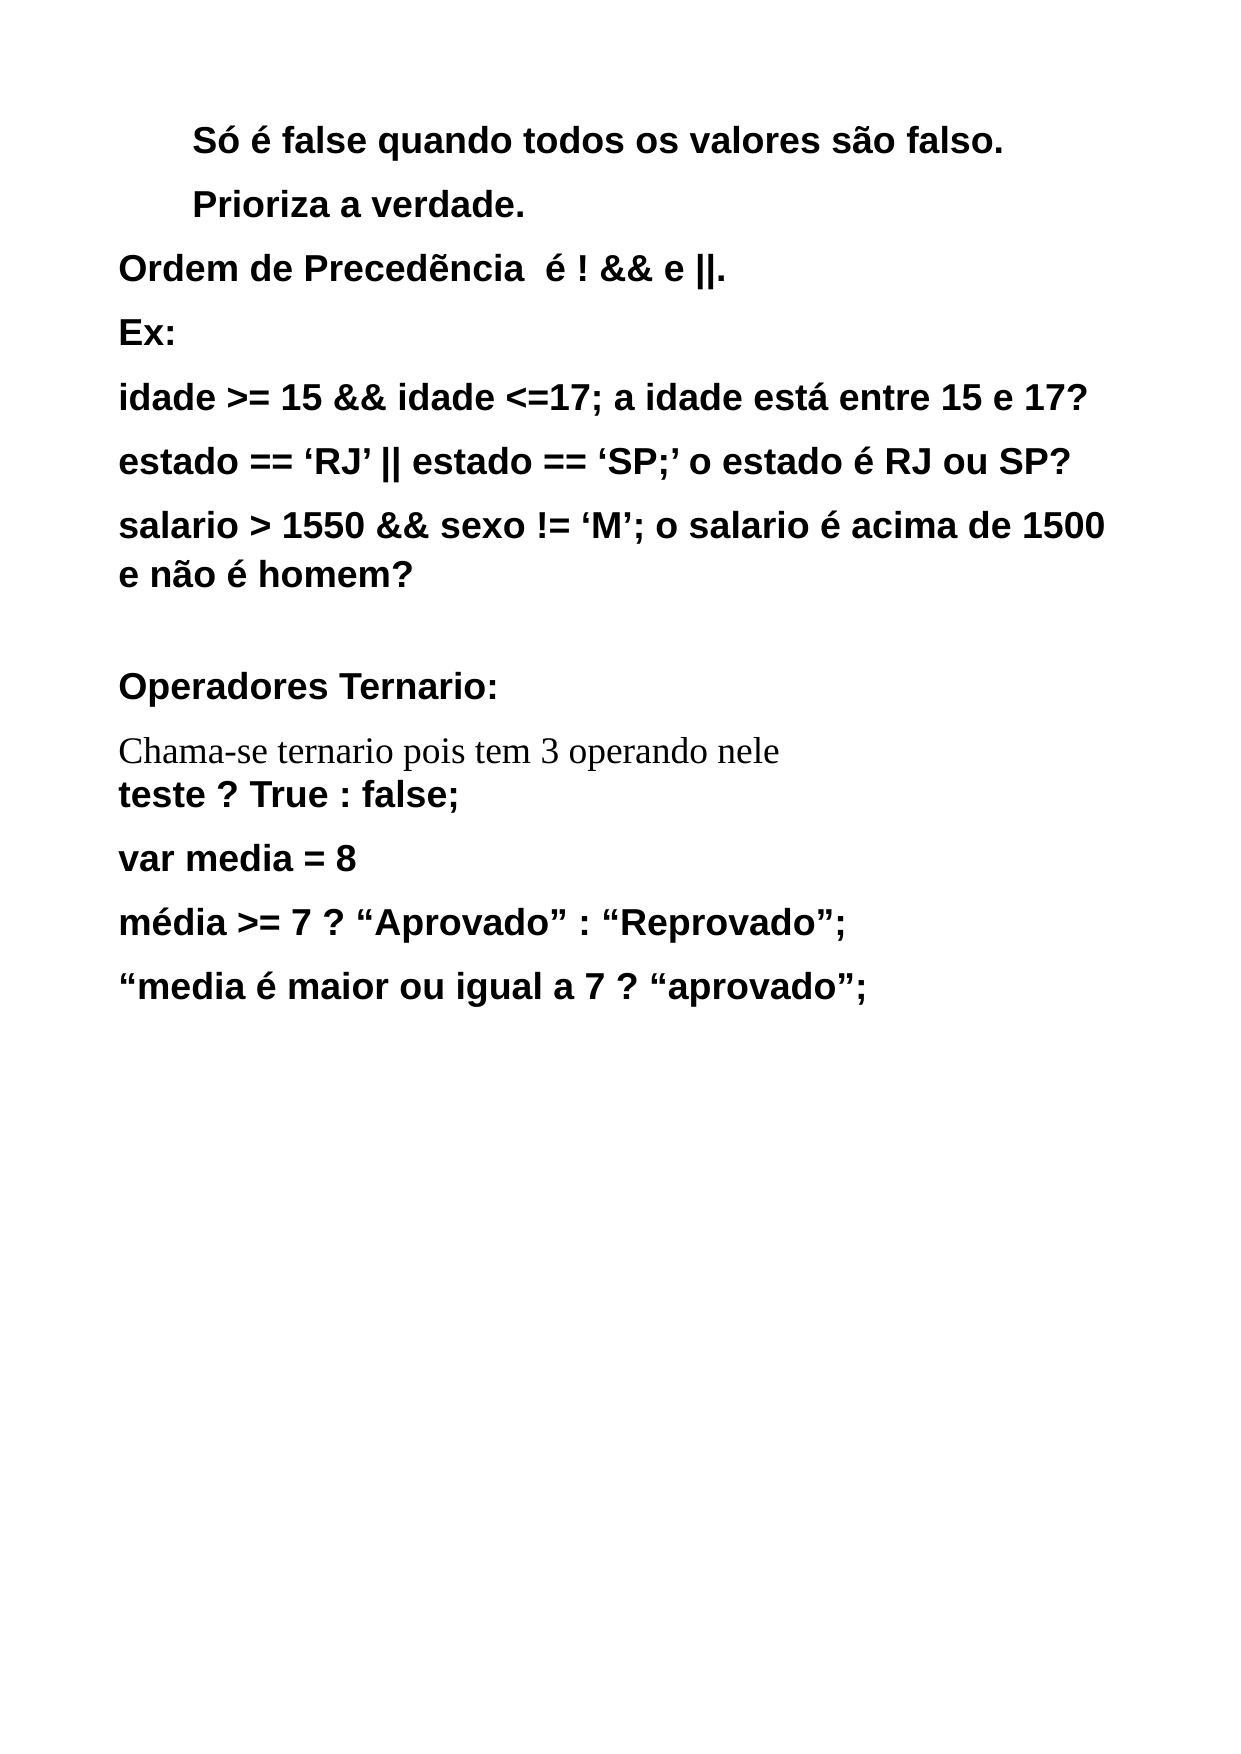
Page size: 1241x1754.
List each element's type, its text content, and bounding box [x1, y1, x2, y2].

text Operadores Ternario: [118, 664, 1122, 708]
text Chama-se ternario pois tem 3 operando nele [118, 729, 1122, 772]
text teste ? True : false; [118, 772, 1122, 815]
text Só é false quando todos os valores são falso. [118, 118, 1122, 161]
text salario > 1550 && sexo != ‘M’; o salario é acima de 1500 e não é homem? [118, 503, 1122, 596]
text idade >= 15 && idade <=17; a idade está entre 15 e 17? [118, 375, 1122, 418]
text var media = 8 [118, 836, 1122, 879]
text Prioriza a verdade. [118, 182, 1122, 225]
text “media é maior ou igual a 7 ? “aprovado”; [118, 964, 1122, 1007]
text média >= 7 ? “Aprovado” : “Reprovado”; [118, 900, 1122, 943]
text Ordem de Precedẽncia é ! && e ||. [118, 246, 1122, 289]
text Ex: [118, 311, 1122, 354]
text estado == ‘RJ’ || estado == ‘SP;’ o estado é RJ ou SP? [118, 439, 1122, 482]
